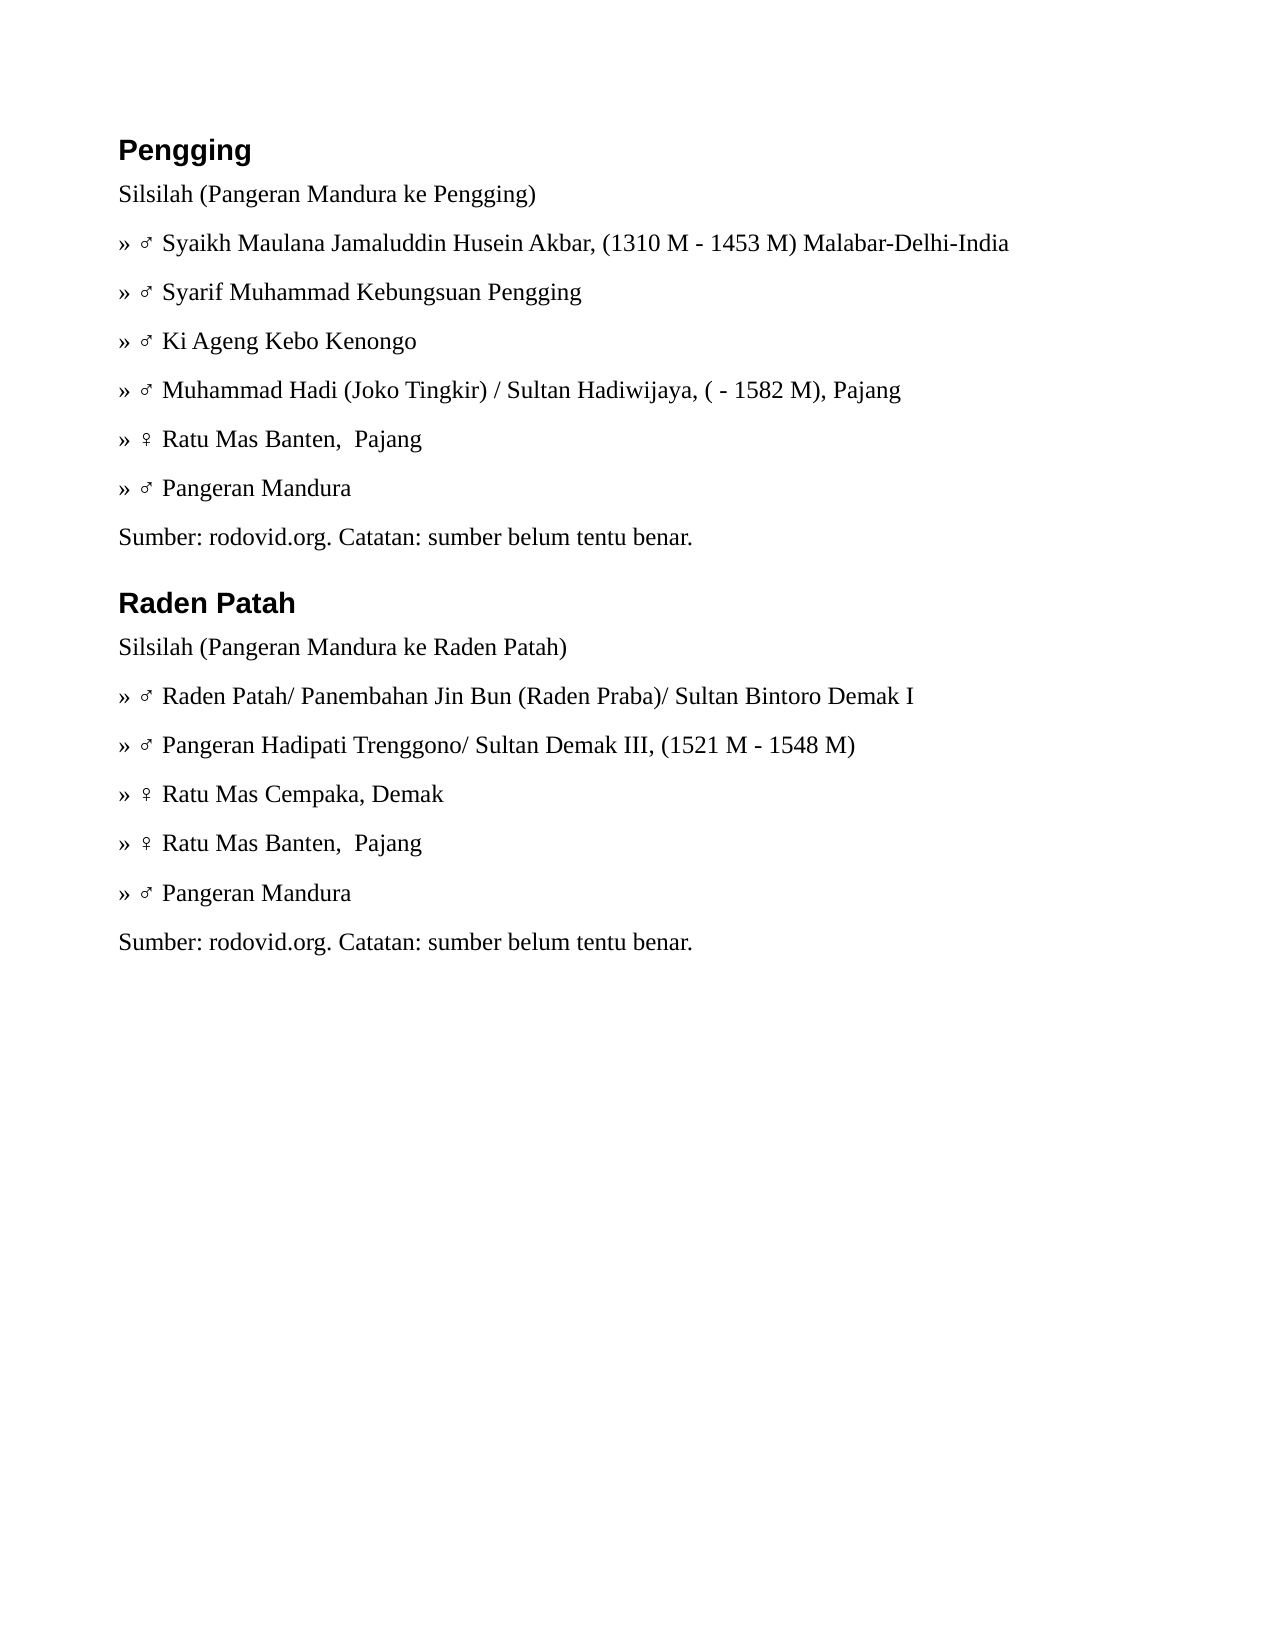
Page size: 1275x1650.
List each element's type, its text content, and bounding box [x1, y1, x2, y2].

subtitle Pengging [118, 133, 1157, 166]
text » ♂ Pangeran Mandura [118, 473, 1157, 502]
text Sumber: rodovid.org. Catatan: sumber belum tentu benar. [118, 927, 1157, 955]
text » ♂ Pangeran Mandura [118, 878, 1157, 906]
text » ♀ Ratu Mas Banten, Pajang [118, 424, 1157, 453]
text » ♂ Syarif Muhammad Kebungsuan Pengging [118, 277, 1157, 306]
text Sumber: rodovid.org. Catatan: sumber belum tentu benar. [118, 522, 1157, 551]
text Silsilah (Pangeran Mandura ke Pengging) [118, 179, 1157, 208]
text » ♀ Ratu Mas Banten, Pajang [118, 828, 1157, 857]
text » ♂ Pangeran Hadipati Trenggono/ Sultan Demak III, (1521 M - 1548 M) [118, 730, 1157, 759]
text Silsilah (Pangeran Mandura ke Raden Patah) [118, 632, 1157, 661]
text » ♀ Ratu Mas Cempaka, Demak [118, 779, 1157, 808]
text » ♂ Raden Patah/ Panembahan Jin Bun (Raden Praba)/ Sultan Bintoro Demak I [118, 681, 1157, 710]
subtitle Raden Patah [118, 586, 1157, 620]
text » ♂ Ki Ageng Kebo Kenongo [118, 326, 1157, 355]
text » ♂ Muhammad Hadi (Joko Tingkir) / Sultan Hadiwijaya, ( - 1582 M), Pajang [118, 375, 1157, 404]
text » ♂ Syaikh Maulana Jamaluddin Husein Akbar, (1310 M - 1453 M) Malabar-Delhi-India [118, 228, 1157, 257]
